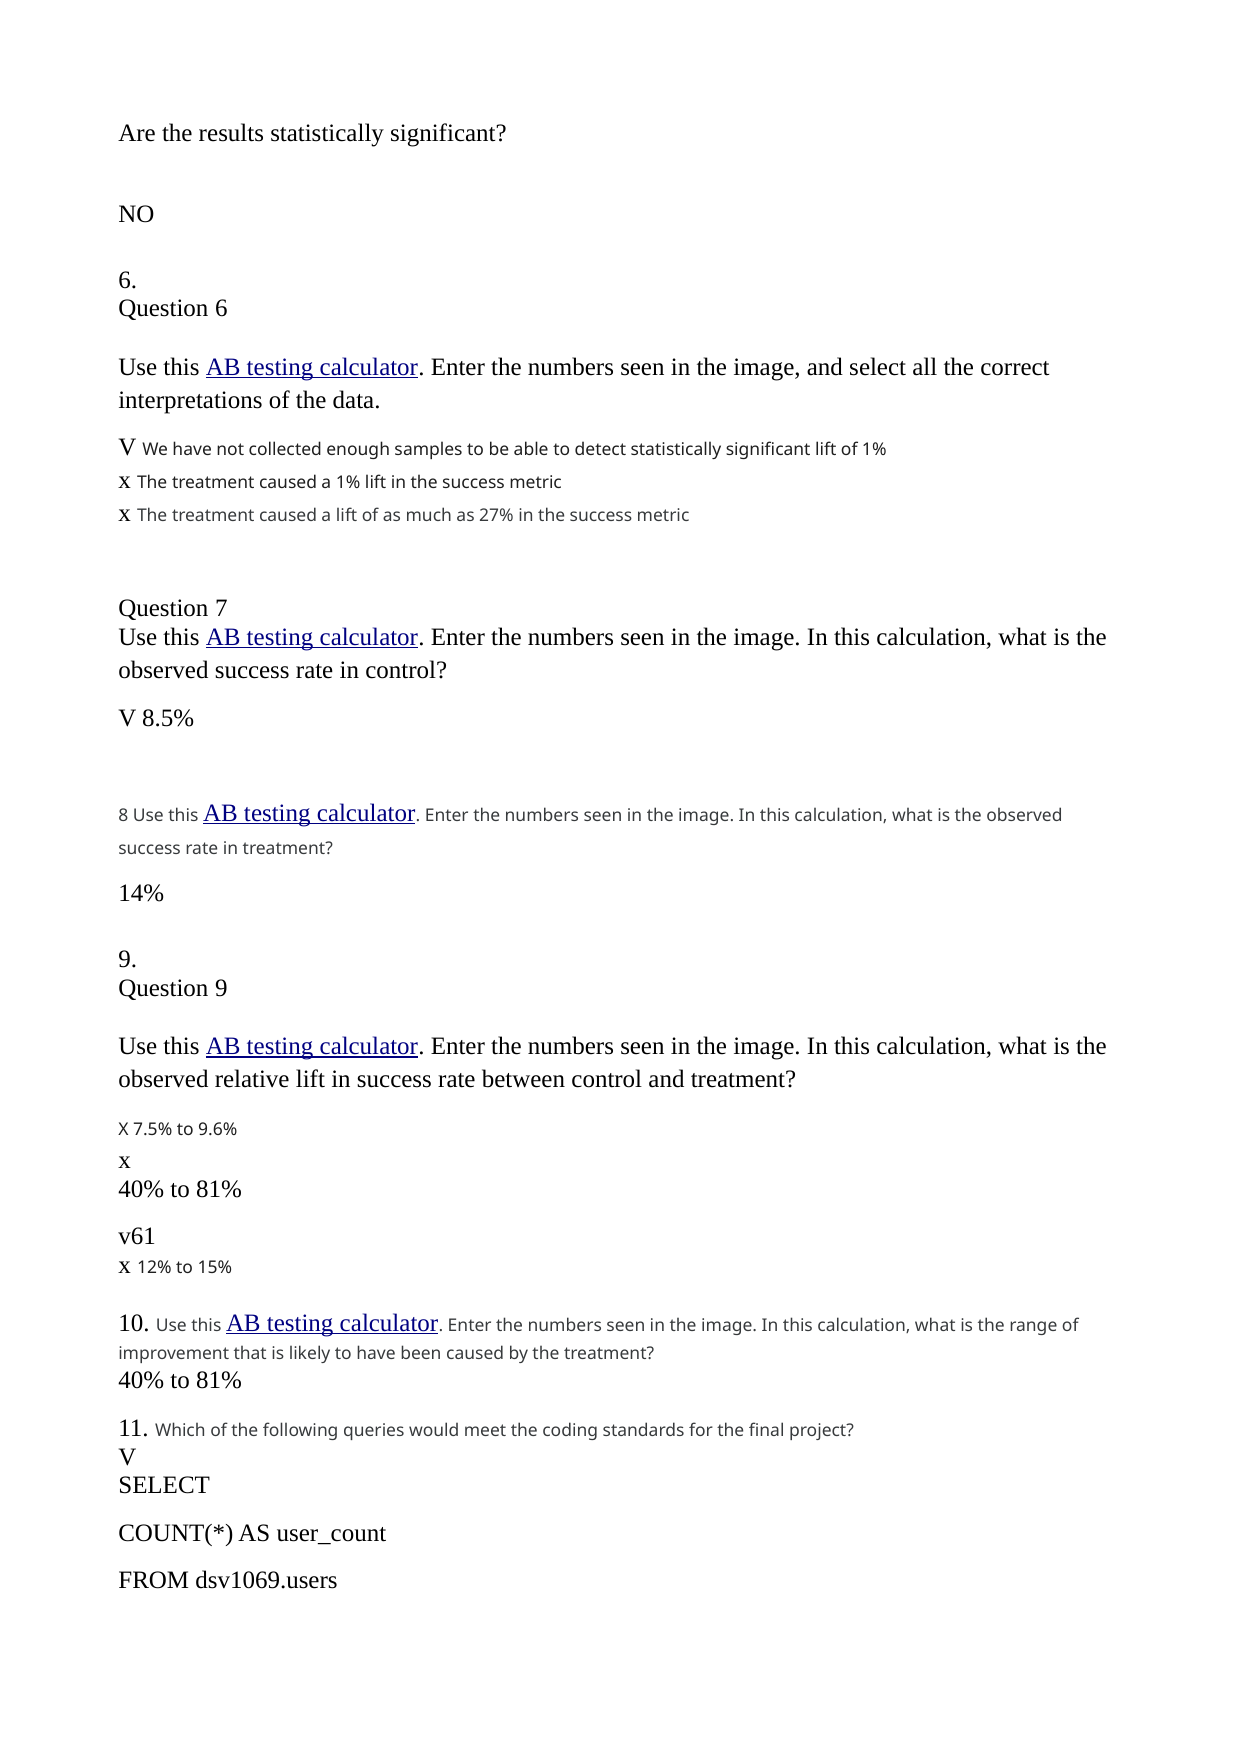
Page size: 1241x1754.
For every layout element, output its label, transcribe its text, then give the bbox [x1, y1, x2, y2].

text Are the results statistically significant? [118, 118, 1122, 147]
text 40% to 81% [118, 1365, 1122, 1394]
text Use this AB testing calculator. Enter the numbers seen in the image. In this calculation, what is the observed success rate in control? [118, 622, 1122, 684]
text X 7.5% to 9.6% [118, 1112, 1122, 1141]
text v61 [118, 1221, 1122, 1250]
text FROM dsv1069.users [118, 1566, 1122, 1594]
text 6. [118, 265, 1122, 293]
text Question 9 [118, 973, 1122, 1002]
text V We have not collected enough samples to be able to detect statistically significant lift of 1% [118, 432, 1122, 461]
text 40% to 81% [118, 1174, 1122, 1203]
text COUNT(*) AS user_count [118, 1518, 1122, 1547]
text 10. Use this AB testing calculator. Enter the numbers seen in the image. In this calculation, what is the range of improvement that is likely to have been caused by the treatment? [118, 1308, 1122, 1365]
text 8 Use this AB testing calculator. Enter the numbers seen in the image. In this calculation, what is the observed success rate in treatment? [118, 798, 1122, 859]
text V 8.5% [118, 703, 1122, 731]
text x 12% to 15% [118, 1250, 1122, 1279]
text x The treatment caused a 1% lift in the success metric [118, 465, 1122, 494]
text SELECT [118, 1470, 1122, 1499]
text x [118, 1145, 1122, 1174]
text Question 7 [118, 564, 1122, 622]
text x The treatment caused a lift of as much as 27% in the success metric [118, 498, 1122, 527]
text V [118, 1442, 1122, 1470]
text Use this AB testing calculator. Enter the numbers seen in the image, and select all the correct interpretations of the data. [118, 352, 1122, 413]
text 11. Which of the following queries would meet the coding standards for the final project? [118, 1413, 1122, 1442]
text Use this AB testing calculator. Enter the numbers seen in the image. In this calculation, what is the observed relative lift in success rate between control and treatment? [118, 1031, 1122, 1093]
text NO [118, 199, 1122, 227]
text Question 6 [118, 293, 1122, 322]
text 14% [118, 878, 1122, 907]
text 9. [118, 944, 1122, 973]
